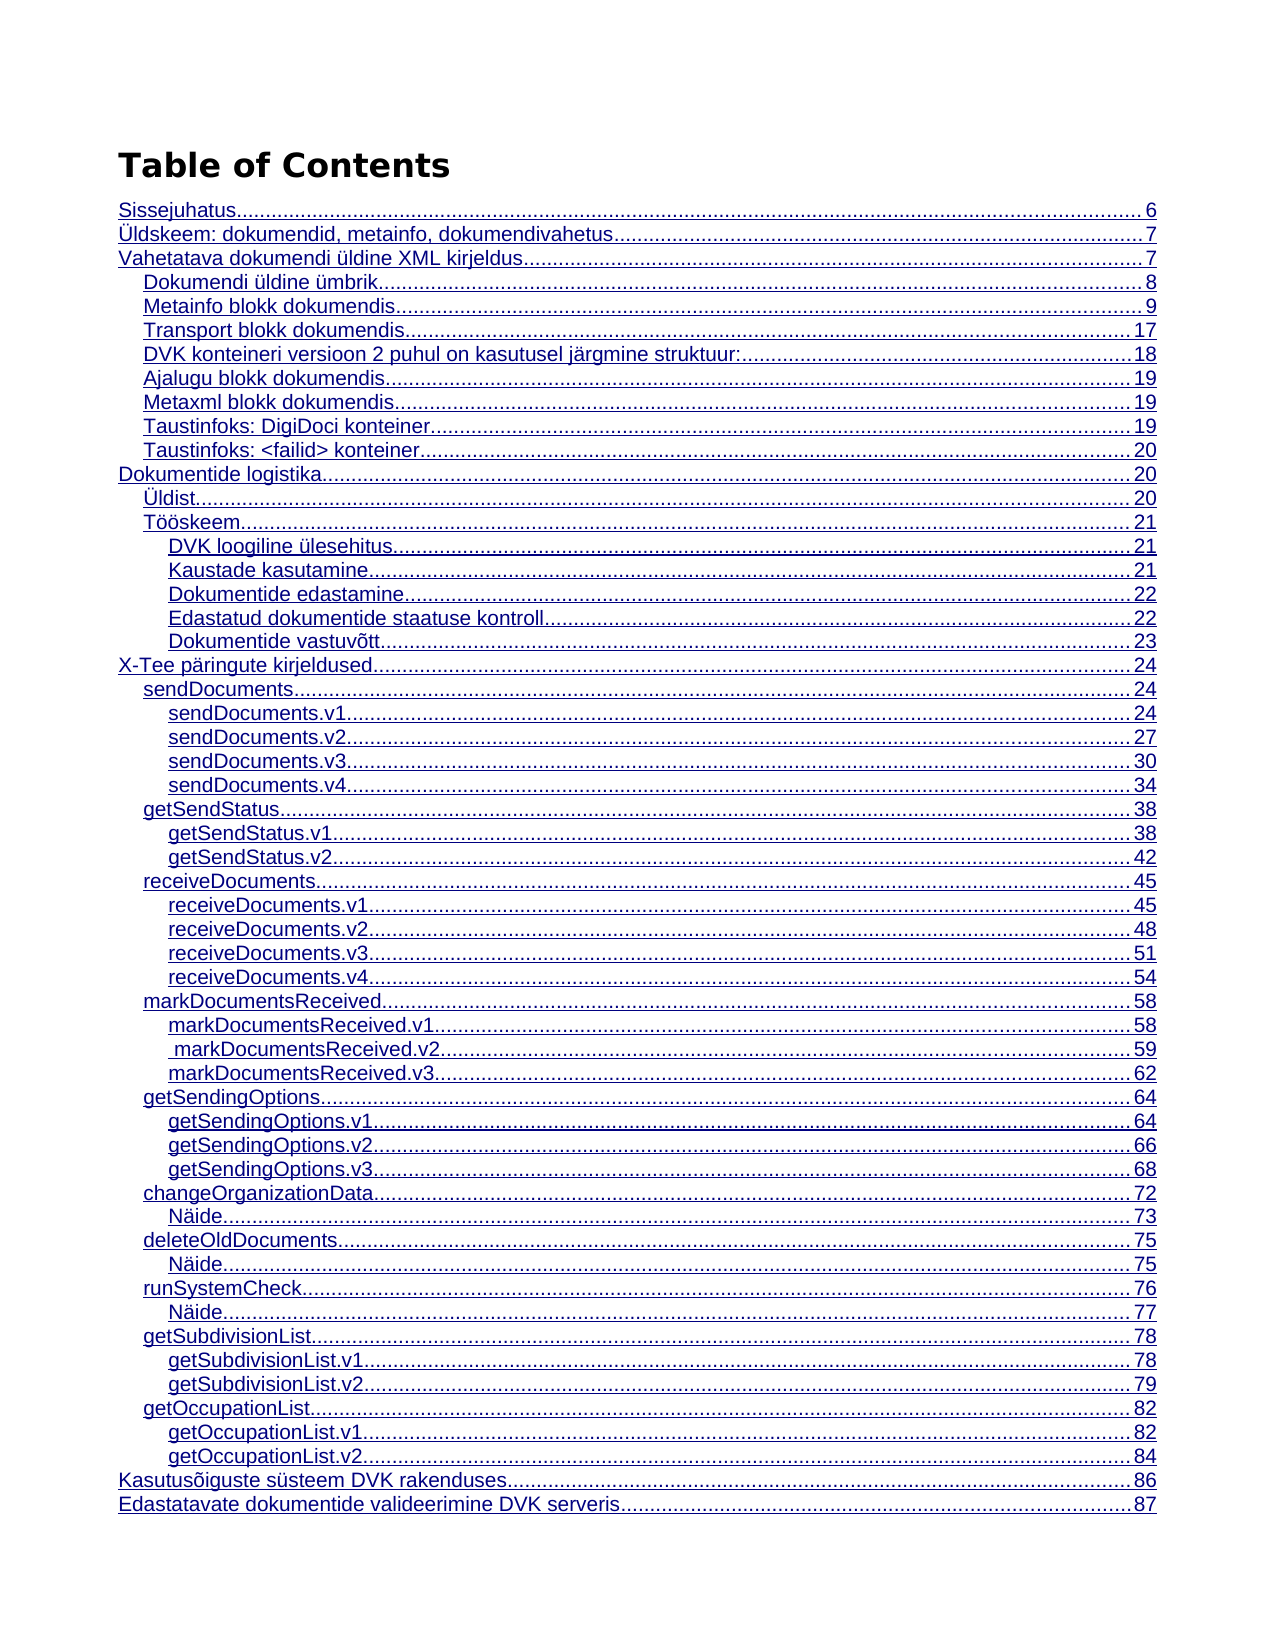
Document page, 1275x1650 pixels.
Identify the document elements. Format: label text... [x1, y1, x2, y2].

text getSendStatus.v2 42 [168, 845, 1157, 866]
text Üldist 20 [143, 486, 1157, 507]
text Tööskeem 21 [143, 509, 1157, 531]
text sendDocuments.v2 27 [168, 725, 1157, 746]
text getSendingOptions 64 [143, 1084, 1157, 1106]
text sendDocuments.v1 24 [168, 701, 1157, 722]
text sendDocuments.v4 34 [168, 773, 1157, 794]
text getSendingOptions.v1 64 [168, 1108, 1157, 1129]
text Näide 77 [168, 1300, 1157, 1321]
text getOccupationList.v2 84 [168, 1444, 1157, 1465]
text Dokumentide logistika 20 [118, 462, 1157, 483]
text Ajalugu blokk dokumendis 19 [143, 366, 1157, 387]
text markDocumentsReceived.v2 59 [168, 1037, 1157, 1058]
text runSystemCheck 76 [143, 1276, 1157, 1297]
text Kaustade kasutamine 21 [168, 557, 1157, 578]
text markDocumentsReceived.v1 58 [168, 1013, 1157, 1034]
text DVK loogiline ülesehitus 21 [168, 533, 1157, 554]
text changeOrganizationData 72 [143, 1180, 1157, 1201]
text Edastatavate dokumentide valideerimine DVK serveris 87 [118, 1492, 1157, 1513]
text Näide 75 [168, 1252, 1157, 1273]
text sendDocuments.v3 30 [168, 749, 1157, 770]
text X-Tee päringute kirjeldused 24 [118, 653, 1157, 674]
text getSendingOptions.v3 68 [168, 1156, 1157, 1177]
text deleteOldDocuments 75 [143, 1228, 1157, 1249]
text Dokumentide vastuvõtt 23 [168, 629, 1157, 650]
text Näide 73 [168, 1204, 1157, 1225]
text Dokumendi üldine ümbrik 8 [143, 270, 1157, 291]
text getOccupationList.v1 82 [168, 1420, 1157, 1441]
text Edastatud dokumentide staatuse kontroll 22 [168, 605, 1157, 626]
text getSubdivisionList.v1 78 [168, 1348, 1157, 1369]
text receiveDocuments.v2 48 [168, 917, 1157, 938]
text Vahetatava dokumendi üldine XML kirjeldus 7 [118, 246, 1157, 267]
text getSendStatus 38 [143, 797, 1157, 818]
text Sissejuhatus 6 [118, 198, 1157, 219]
text Taustinfoks: DigiDoci konteiner 19 [143, 414, 1157, 435]
text Taustinfoks: <failid> konteiner 20 [143, 438, 1157, 459]
text receiveDocuments.v3 51 [168, 941, 1157, 962]
text getOccupationList 82 [143, 1396, 1157, 1417]
text receiveDocuments.v4 54 [168, 965, 1157, 986]
text markDocumentsReceived 58 [143, 989, 1157, 1010]
text Transport blokk dokumendis 17 [143, 318, 1157, 339]
text getSendStatus.v1 38 [168, 821, 1157, 842]
text DVK konteineri versioon 2 puhul on kasutusel järgmine struktuur: 18 [143, 342, 1157, 363]
text Dokumentide edastamine 22 [168, 581, 1157, 602]
subtitle Table of Contents [118, 147, 1157, 186]
text Kasutusõiguste süsteem DVK rakenduses 86 [118, 1468, 1157, 1489]
text receiveDocuments 45 [143, 869, 1157, 890]
text markDocumentsReceived.v3 62 [168, 1061, 1157, 1082]
text sendDocuments 24 [143, 677, 1157, 698]
text Üldskeem: dokumendid, metainfo, dokumendivahetus 7 [118, 222, 1157, 243]
text getSubdivisionList.v2 79 [168, 1372, 1157, 1393]
text receiveDocuments.v1 45 [168, 893, 1157, 914]
text getSubdivisionList 78 [143, 1324, 1157, 1345]
text getSendingOptions.v2 66 [168, 1132, 1157, 1153]
text Metaxml blokk dokumendis 19 [143, 390, 1157, 411]
text Metainfo blokk dokumendis 9 [143, 294, 1157, 315]
